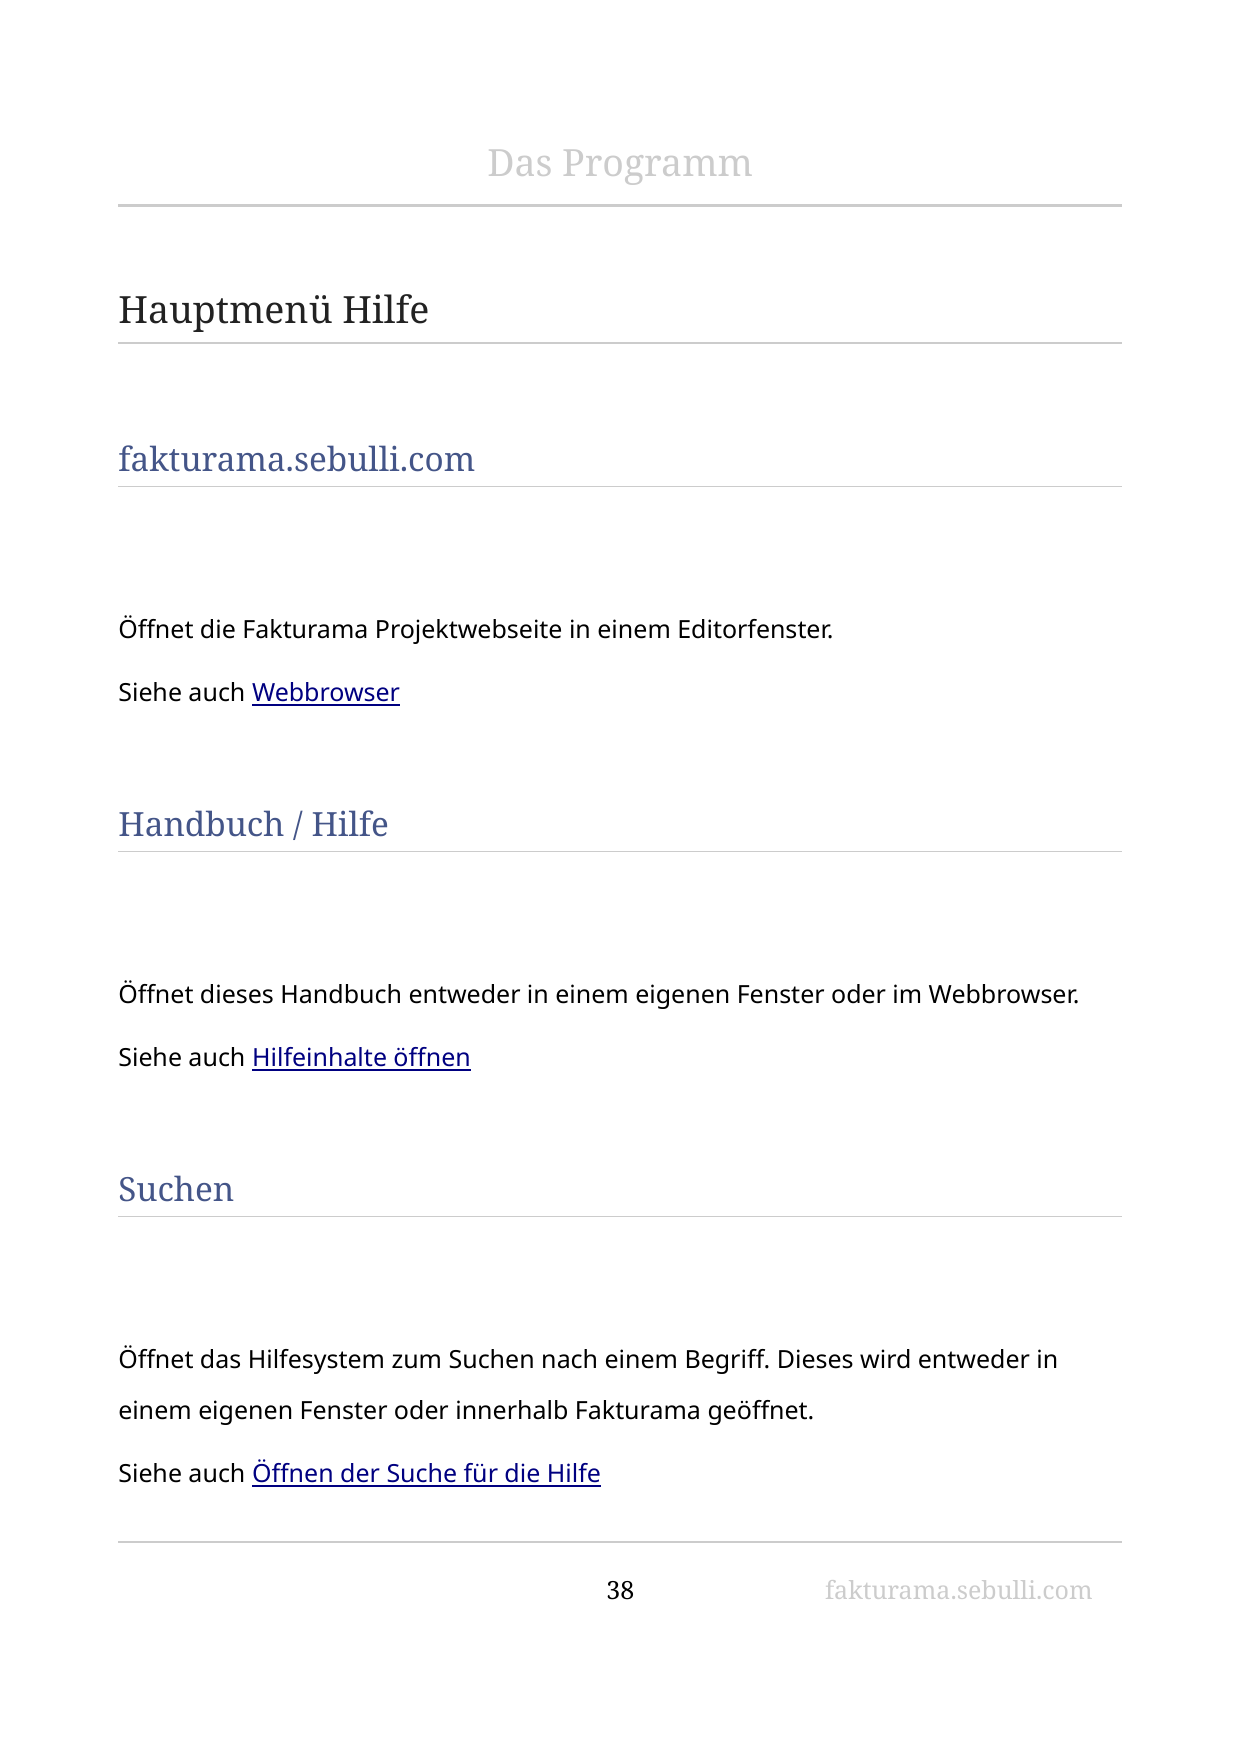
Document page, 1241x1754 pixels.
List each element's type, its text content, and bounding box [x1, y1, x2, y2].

text Öffnet die Fakturama Projektwebseite in einem Editorfenster. [118, 611, 1122, 645]
text Öffnet das Hilfesystem zum Suchen nach einem Begriff. Dieses wird entweder in einem eigenen Fenster oder innerhalb Fakturama geöffnet. [118, 1341, 1122, 1426]
subtitle Suchen [118, 1166, 1122, 1216]
subtitle fakturama.sebulli.com [118, 436, 1122, 486]
text Öffnet dieses Handbuch entweder in einem eigenen Fenster oder im Webbrowser. [118, 976, 1122, 1010]
text Siehe auch Öffnen der Suche für die Hilfe [118, 1456, 1122, 1490]
text Siehe auch Webbrowser [118, 675, 1122, 709]
subtitle Hauptmenü Hilfe [118, 283, 1122, 342]
subtitle Handbuch / Hilfe [118, 801, 1122, 851]
text Siehe auch Hilfeinhalte öffnen [118, 1040, 1122, 1074]
